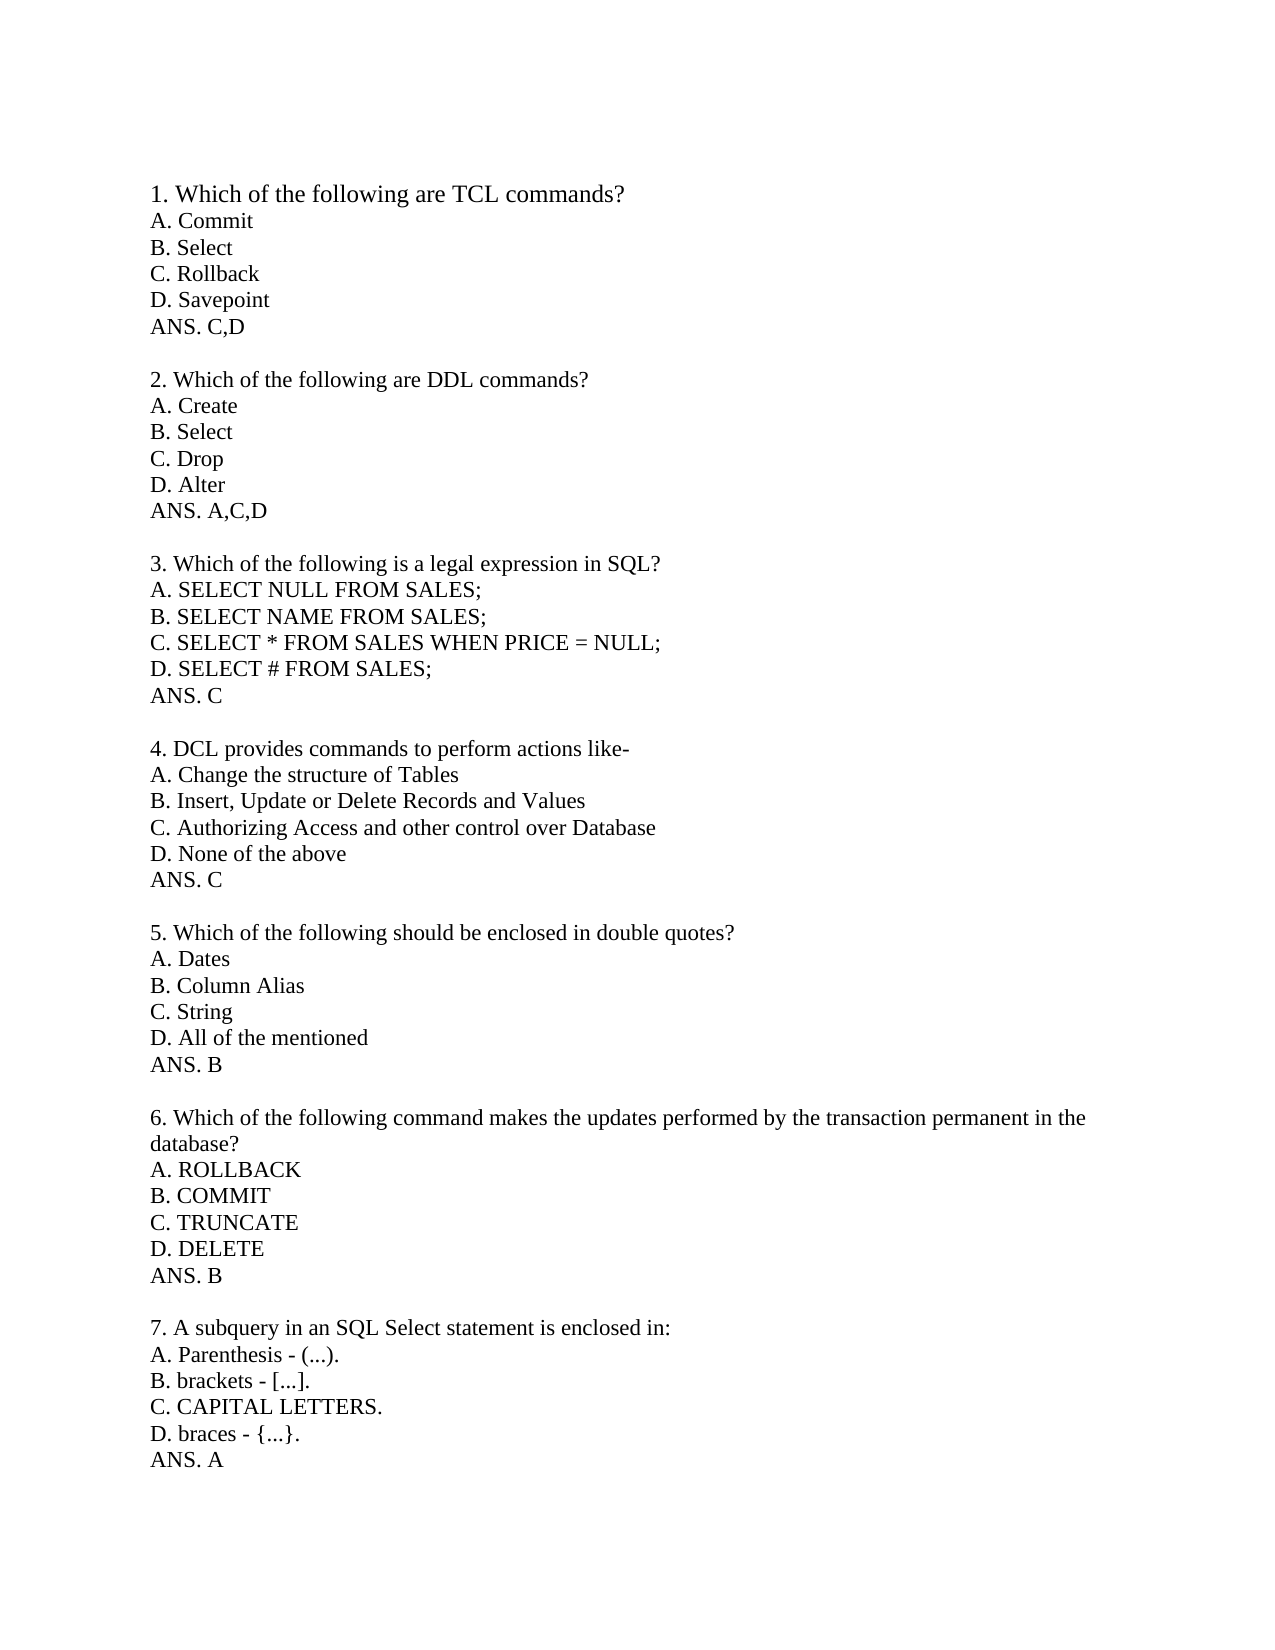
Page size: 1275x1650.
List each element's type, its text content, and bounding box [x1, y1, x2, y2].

text ANS. A [150, 1446, 1125, 1472]
text B. SELECT NAME FROM SALES; [150, 603, 1125, 629]
text ANS. B [150, 1262, 1125, 1288]
text D. Alter [150, 471, 1125, 497]
text 1. Which of the following are TCL commands? [150, 179, 1125, 207]
text D. SELECT # FROM SALES; [150, 656, 1125, 682]
text A. Change the structure of Tables [150, 761, 1125, 787]
text C. TRUNCATE [150, 1209, 1125, 1235]
text B. Select [150, 234, 1125, 260]
text C. CAPITAL LETTERS. [150, 1393, 1125, 1420]
text 6. Which of the following command makes the updates performed by the transaction permanent in the database? [150, 1103, 1125, 1156]
text D. All of the mentioned [150, 1024, 1125, 1051]
text C. String [150, 998, 1125, 1024]
text A. Create [150, 392, 1125, 418]
text C. Drop [150, 445, 1125, 471]
text 4. DCL provides commands to perform actions like- [150, 734, 1125, 761]
text B. Insert, Update or Delete Records and Values [150, 787, 1125, 814]
text ANS. C [150, 866, 1125, 893]
text C. Authorizing Access and other control over Database [150, 814, 1125, 840]
text ANS. A,C,D [150, 497, 1125, 524]
text 7. A subquery in an SQL Select statement is enclosed in: [150, 1314, 1125, 1341]
text B. Select [150, 418, 1125, 445]
text D. DELETE [150, 1235, 1125, 1262]
text A. Dates [150, 945, 1125, 972]
text A. ROLLBACK [150, 1156, 1125, 1183]
text B. COMMIT [150, 1183, 1125, 1209]
text C. SELECT * FROM SALES WHEN PRICE = NULL; [150, 629, 1125, 656]
text A. Parenthesis - (...). [150, 1341, 1125, 1367]
text A. Commit [150, 207, 1125, 234]
text B. Column Alias [150, 972, 1125, 998]
text ANS. C [150, 682, 1125, 708]
text ANS. C,D [150, 313, 1125, 339]
text 5. Which of the following should be enclosed in double quotes? [150, 919, 1125, 945]
text B. brackets - [...]. [150, 1367, 1125, 1393]
text A. SELECT NULL FROM SALES; [150, 576, 1125, 603]
text D. braces - {...}. [150, 1420, 1125, 1446]
text ANS. B [150, 1051, 1125, 1077]
text D. Savepoint [150, 287, 1125, 313]
text D. None of the above [150, 840, 1125, 866]
text C. Rollback [150, 260, 1125, 287]
text 3. Which of the following is a legal expression in SQL? [150, 550, 1125, 576]
text 2. Which of the following are DDL commands? [150, 366, 1125, 392]
